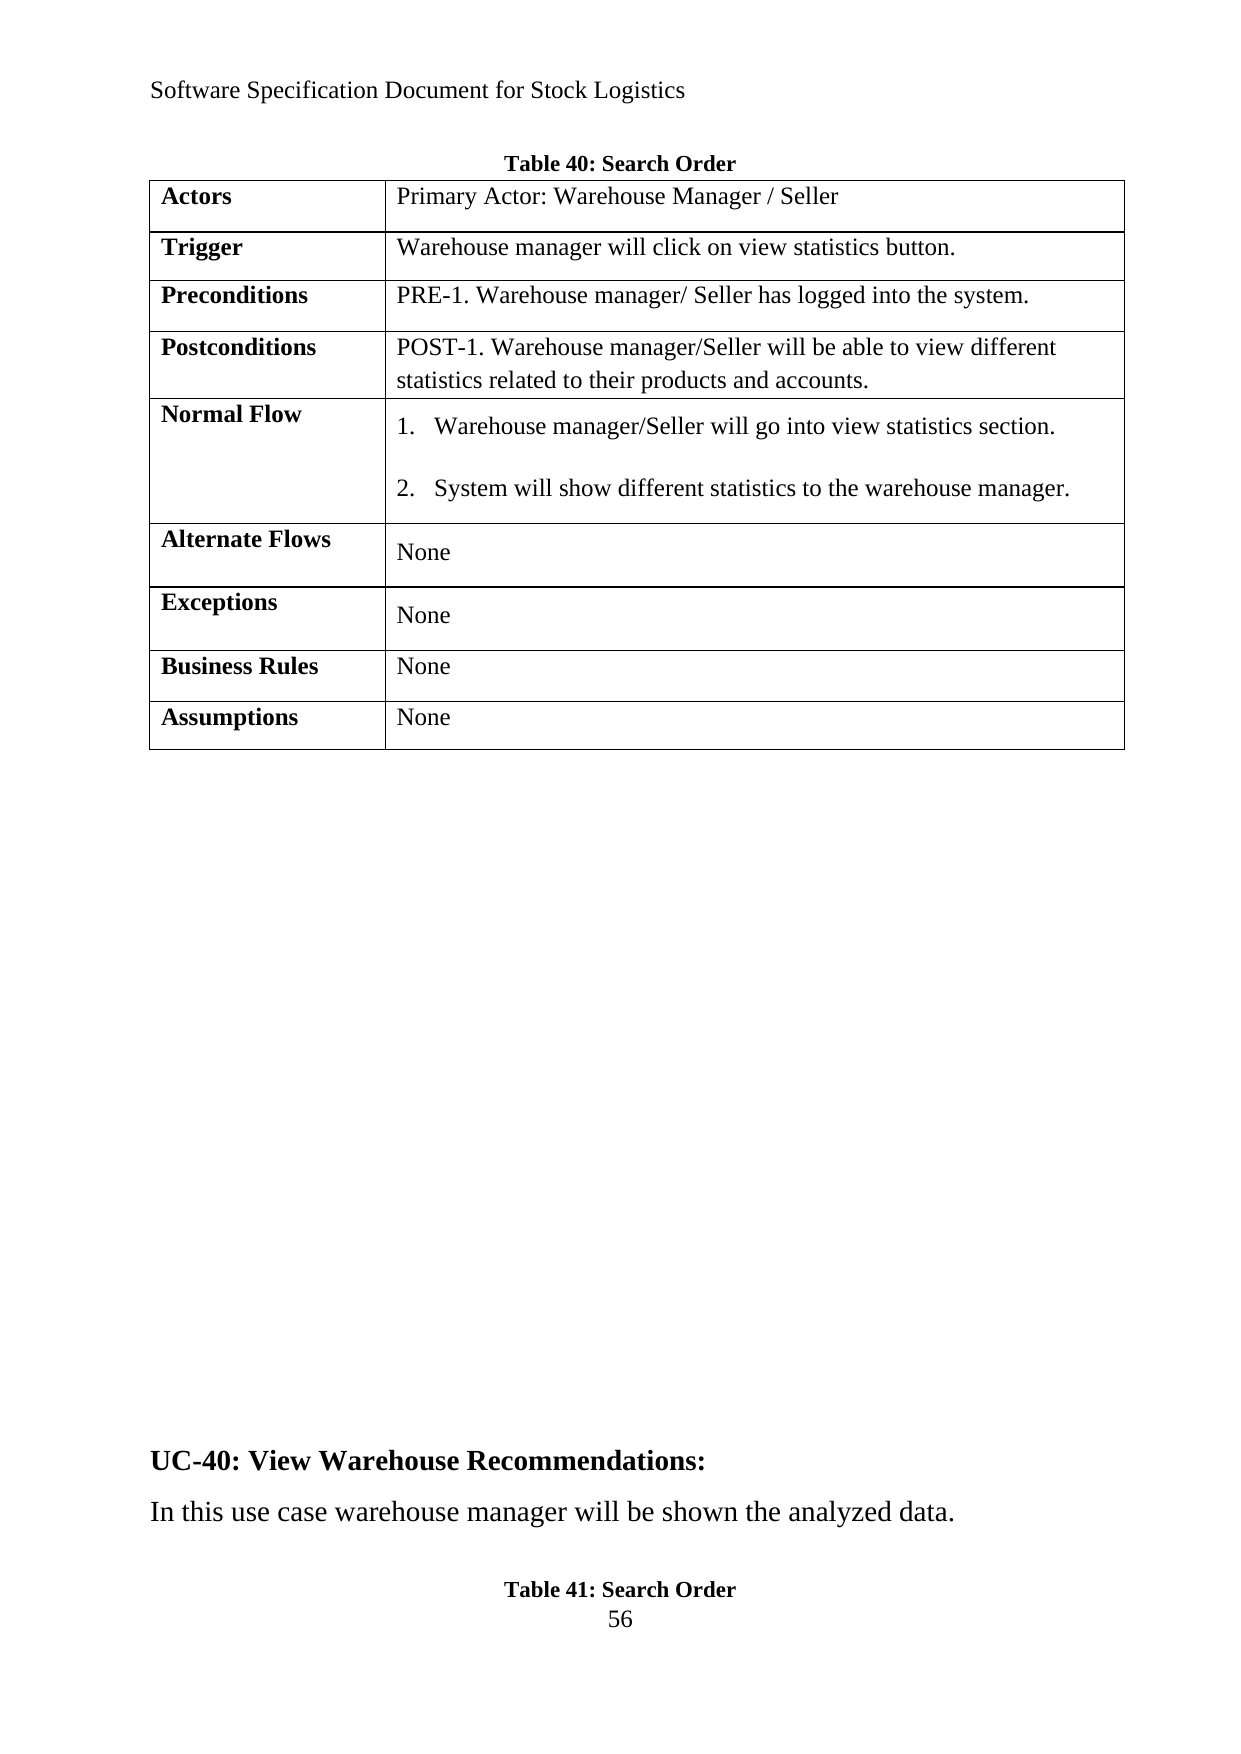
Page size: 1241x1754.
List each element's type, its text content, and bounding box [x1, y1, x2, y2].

table_cell Preconditions [150, 281, 385, 331]
table_cell Postconditions [150, 332, 385, 398]
table_cell Business Rules [150, 651, 385, 701]
table_cell Alternate Flows [150, 524, 385, 586]
table_cell POST-1. Warehouse manager/Seller will be able to view different statistics related to their products and accounts. [386, 332, 1124, 398]
table_cell Trigger [150, 233, 385, 279]
table_header Primary Actor: Warehouse Manager / Seller [386, 181, 1124, 231]
table_cell None [386, 588, 1124, 650]
text UC-40: View Warehouse Recommendations: [150, 1443, 1090, 1477]
table_cell Exceptions [150, 588, 385, 650]
table_cell Normal Flow [150, 399, 385, 523]
table_cell Warehouse manager will click on view statistics button. [386, 233, 1124, 279]
table_cell None [386, 651, 1124, 701]
table_header Actors [150, 181, 385, 231]
table_cell Warehouse manager/Seller will go into view statistics section. System will show different statistics to the warehouse manager. [386, 399, 1124, 523]
table_cell PRE-1. Warehouse manager/ Seller has logged into the system. [386, 281, 1124, 331]
table_cell None [386, 702, 1124, 749]
text Table 41: Search Order [150, 1576, 1090, 1602]
table_cell Assumptions [150, 702, 385, 749]
text Table 40: Search Order [150, 150, 1090, 176]
text In this use case warehouse manager will be shown the analyzed data. [150, 1494, 1090, 1528]
table_cell None [386, 524, 1124, 586]
